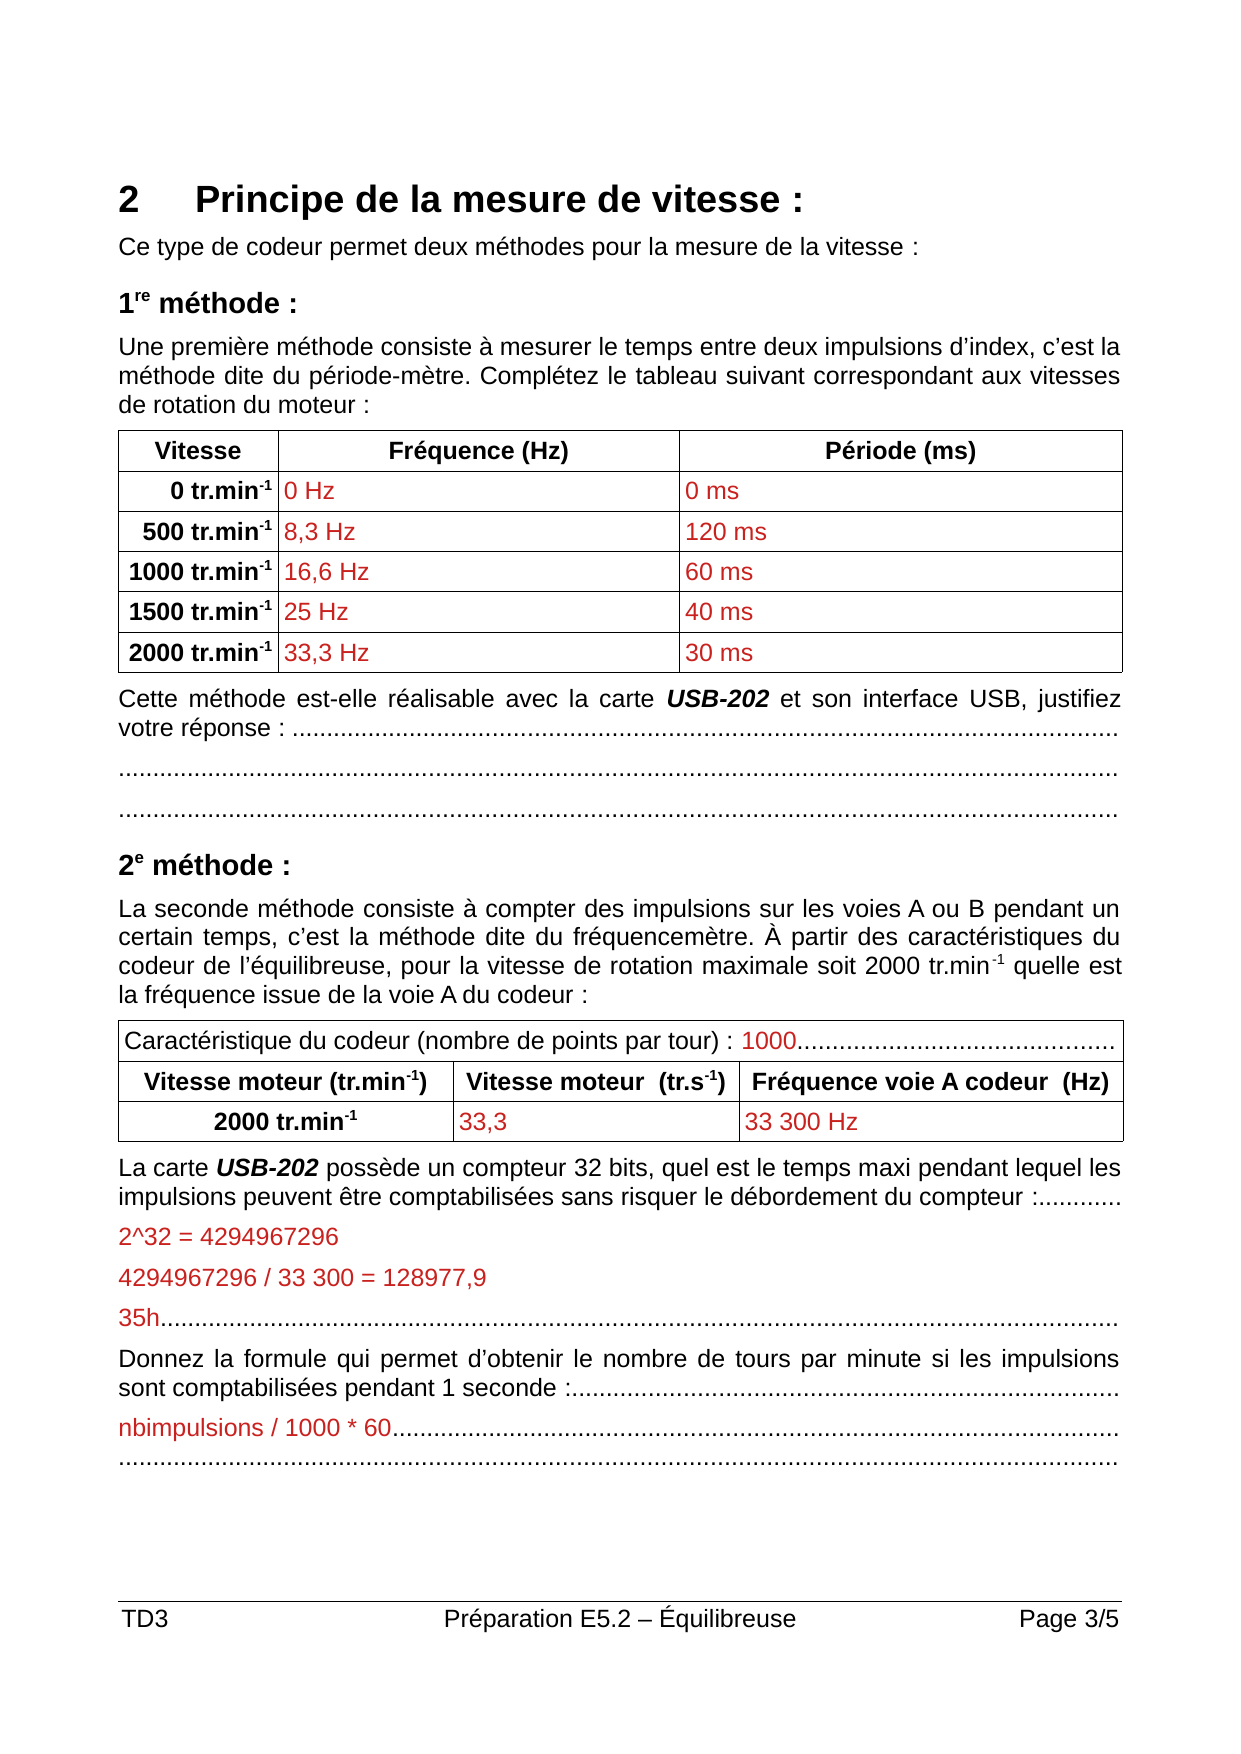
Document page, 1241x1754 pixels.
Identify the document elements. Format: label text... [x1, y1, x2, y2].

text Cette méthode est-elle réalisable avec la carte USB-202 et son interface USB, justifiez votre réponse : [118, 684, 1122, 741]
table_cell 500 tr.min-1 [119, 512, 278, 551]
table_cell 1000 tr.min-1 [119, 552, 278, 591]
table_cell Vitesse moteur (tr.s-1) [454, 1062, 739, 1101]
table_cell 2000 tr.min-1 [119, 633, 278, 672]
text 35h [118, 1303, 1122, 1332]
table_header Vitesse [119, 431, 278, 471]
text 2^32 = 4294967296 [118, 1222, 1122, 1251]
text Donnez la formule qui permet d’obtenir le nombre de tours par minute si les impulsions sont comptabilisées pendant 1 seconde : [118, 1344, 1122, 1401]
subtitle Principe de la mesure de vitesse : [118, 176, 1122, 220]
table_cell 1500 tr.min-1 [119, 592, 278, 632]
table_cell 16,6 Hz [279, 552, 679, 591]
text Une première méthode consiste à mesurer le temps entre deux impulsions d’index, c’est la méthode dite du période-mètre. Complétez le tableau suivant correspondant aux vitesses de rotation du moteur : [118, 332, 1122, 418]
table_cell 33,3 Hz [279, 633, 679, 672]
subtitle 1re méthode : [118, 286, 1122, 320]
table_header Fréquence (Hz) [279, 431, 679, 471]
text nbimpulsions / 1000 * 60 [118, 1413, 1122, 1471]
table_cell 60 ms [680, 552, 1122, 591]
table_cell 0 ms [680, 472, 1122, 511]
table_cell 33 300 Hz [740, 1102, 1123, 1141]
text Ce type de codeur permet deux méthodes pour la mesure de la vitesse : [118, 232, 1122, 261]
table_header Période (ms) [680, 431, 1122, 471]
table_cell 33,3 [454, 1102, 739, 1141]
subtitle 2e méthode : [118, 847, 1122, 881]
table_cell 8,3 Hz [279, 512, 679, 551]
table_header Caractéristique du codeur (nombre de points par tour) : 1000 [119, 1021, 1123, 1061]
text La carte USB-202 possède un compteur 32 bits, quel est le temps maxi pendant lequel les impulsions peuvent être comptabilisées sans risquer le débordement du compteur : [118, 1153, 1122, 1211]
table_cell 0 tr.min-1 [119, 472, 278, 511]
text 4294967296 / 33 300 = 128977,9 [118, 1263, 1122, 1292]
table_cell 0 Hz [279, 472, 679, 511]
table_cell 2000 tr.min-1 [119, 1102, 453, 1141]
table_cell 120 ms [680, 512, 1122, 551]
table_cell Fréquence voie A codeur (Hz) [740, 1062, 1123, 1101]
text La seconde méthode consiste à compter des impulsions sur les voies A ou B pendant un certain temps, c’est la méthode dite du fréquencemètre. À partir des caractéristiques du codeur de l’équilibreuse, pour la vitesse de rotation maximale soit 2000 tr.min-1 quelle est la fréquence issue de la voie A du codeur : [118, 893, 1122, 1008]
table_cell 25 Hz [279, 592, 679, 632]
table_cell Vitesse moteur (tr.min-1) [119, 1062, 453, 1101]
table_cell 40 ms [680, 592, 1122, 632]
table_cell 30 ms [680, 633, 1122, 672]
